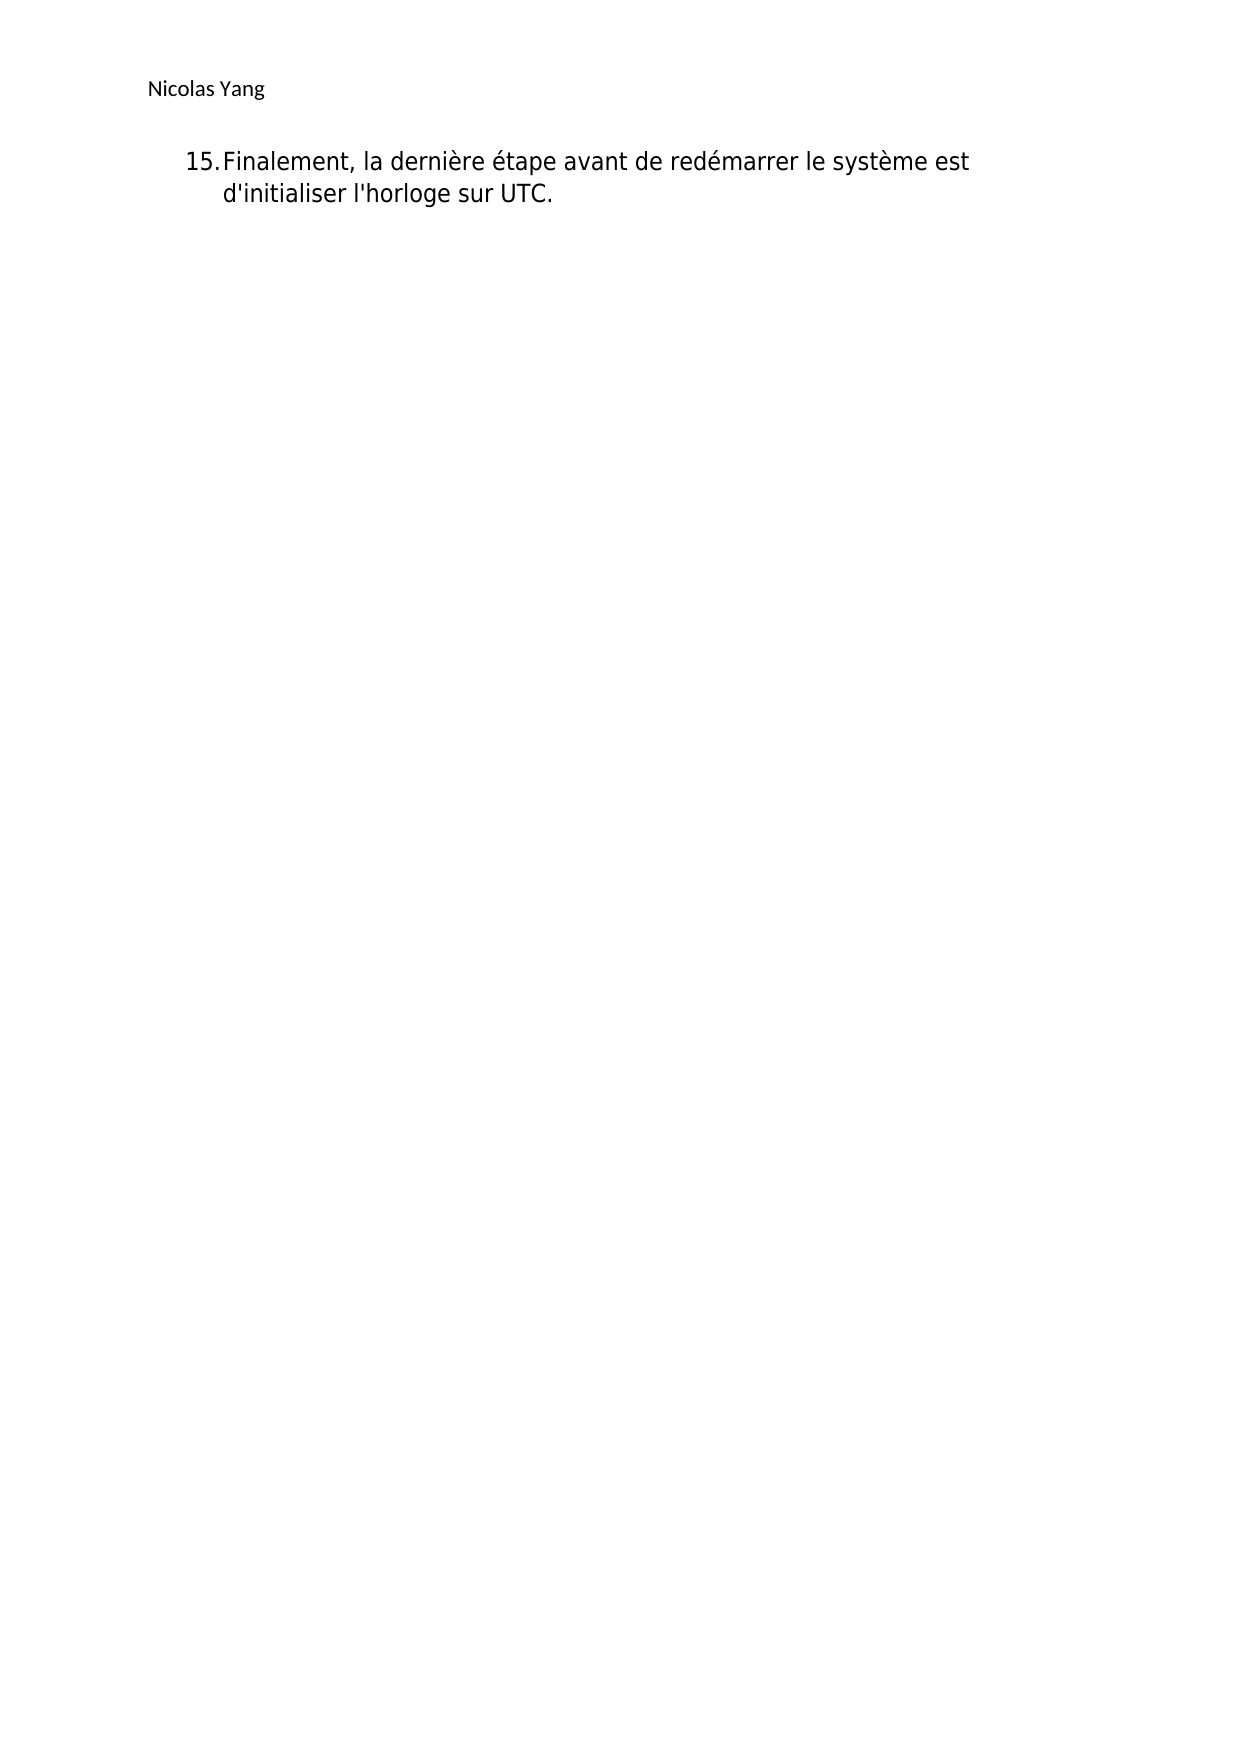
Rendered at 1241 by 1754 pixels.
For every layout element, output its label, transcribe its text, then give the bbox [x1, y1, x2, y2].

list Finalement, la dernière étape avant de redémarrer le système est d'initialiser l'horloge sur UTC. [185, 148, 1093, 208]
